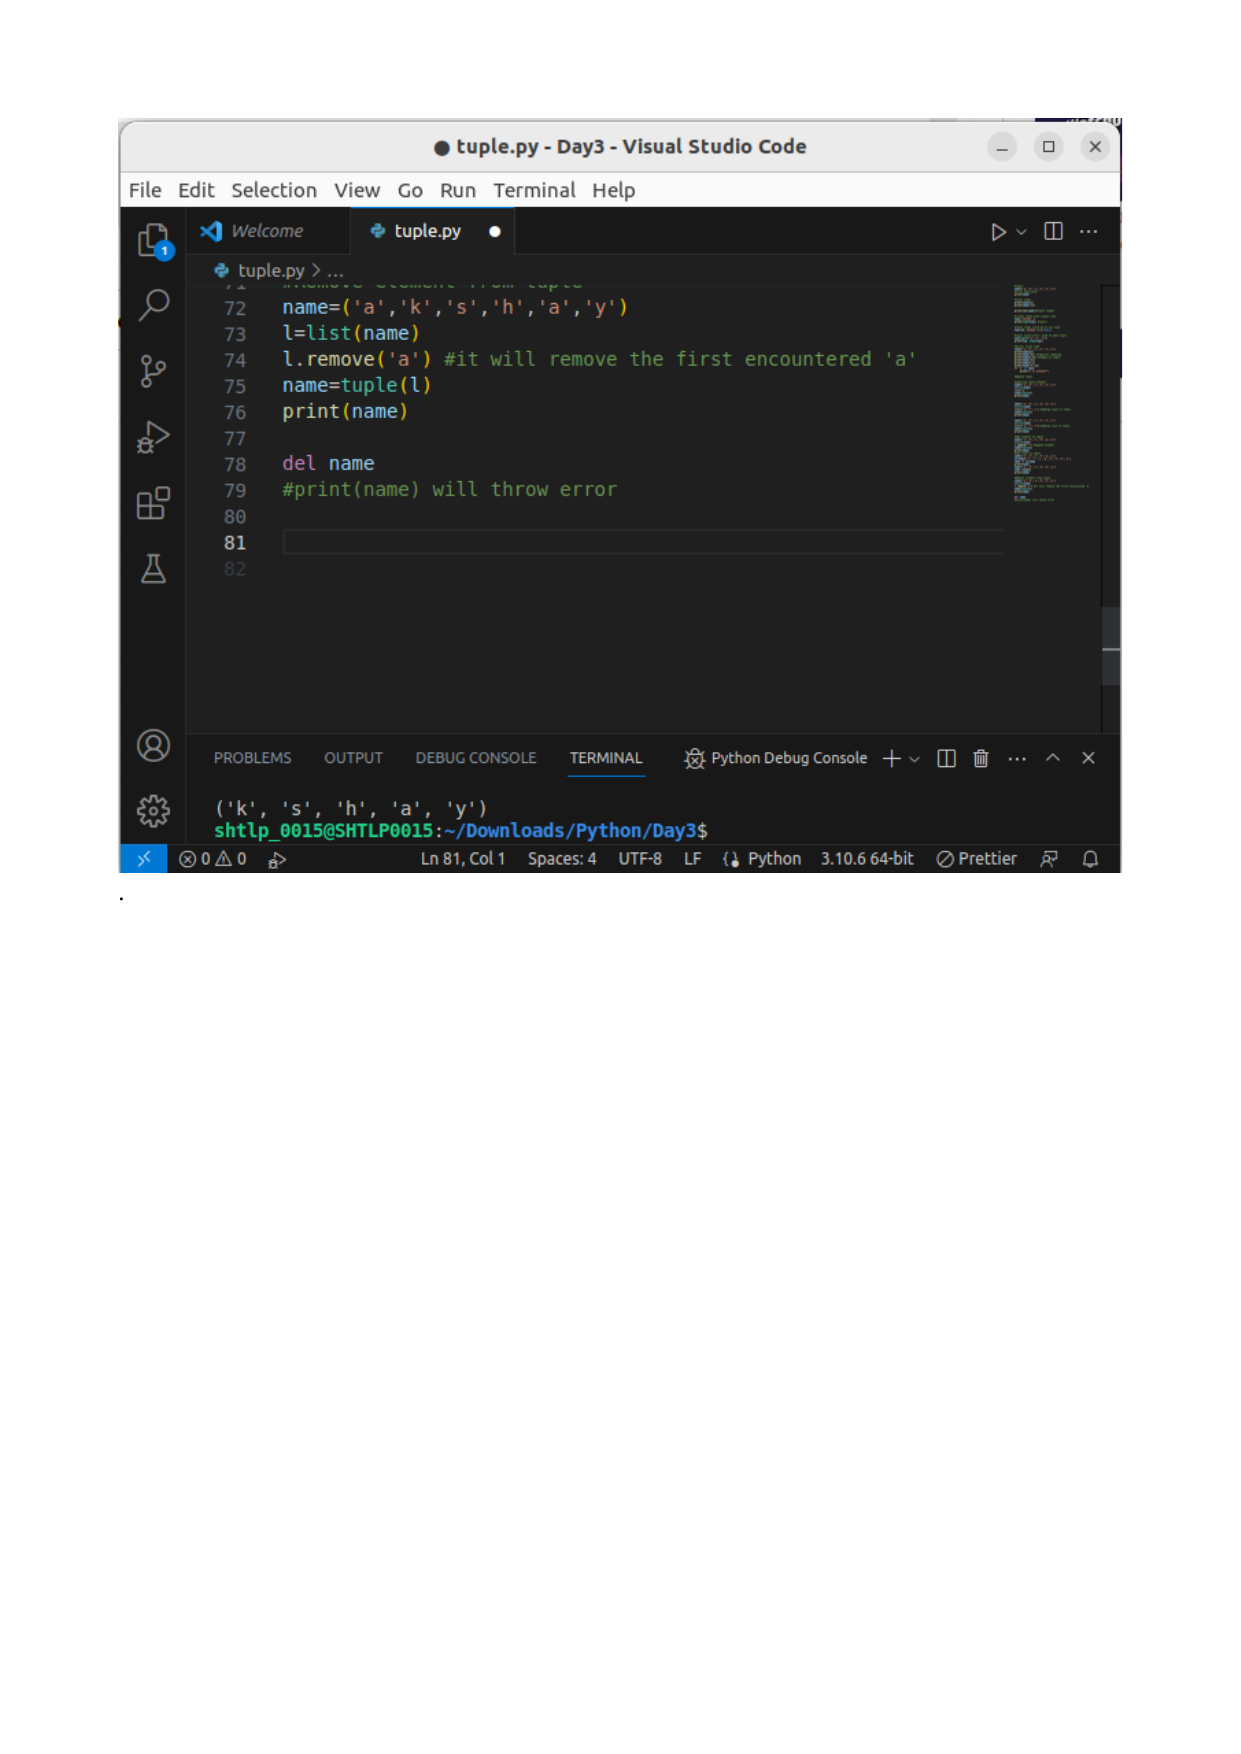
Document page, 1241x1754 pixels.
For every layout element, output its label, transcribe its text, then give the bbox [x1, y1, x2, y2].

text . [118, 873, 1122, 906]
picture [118, 118, 1123, 873]
